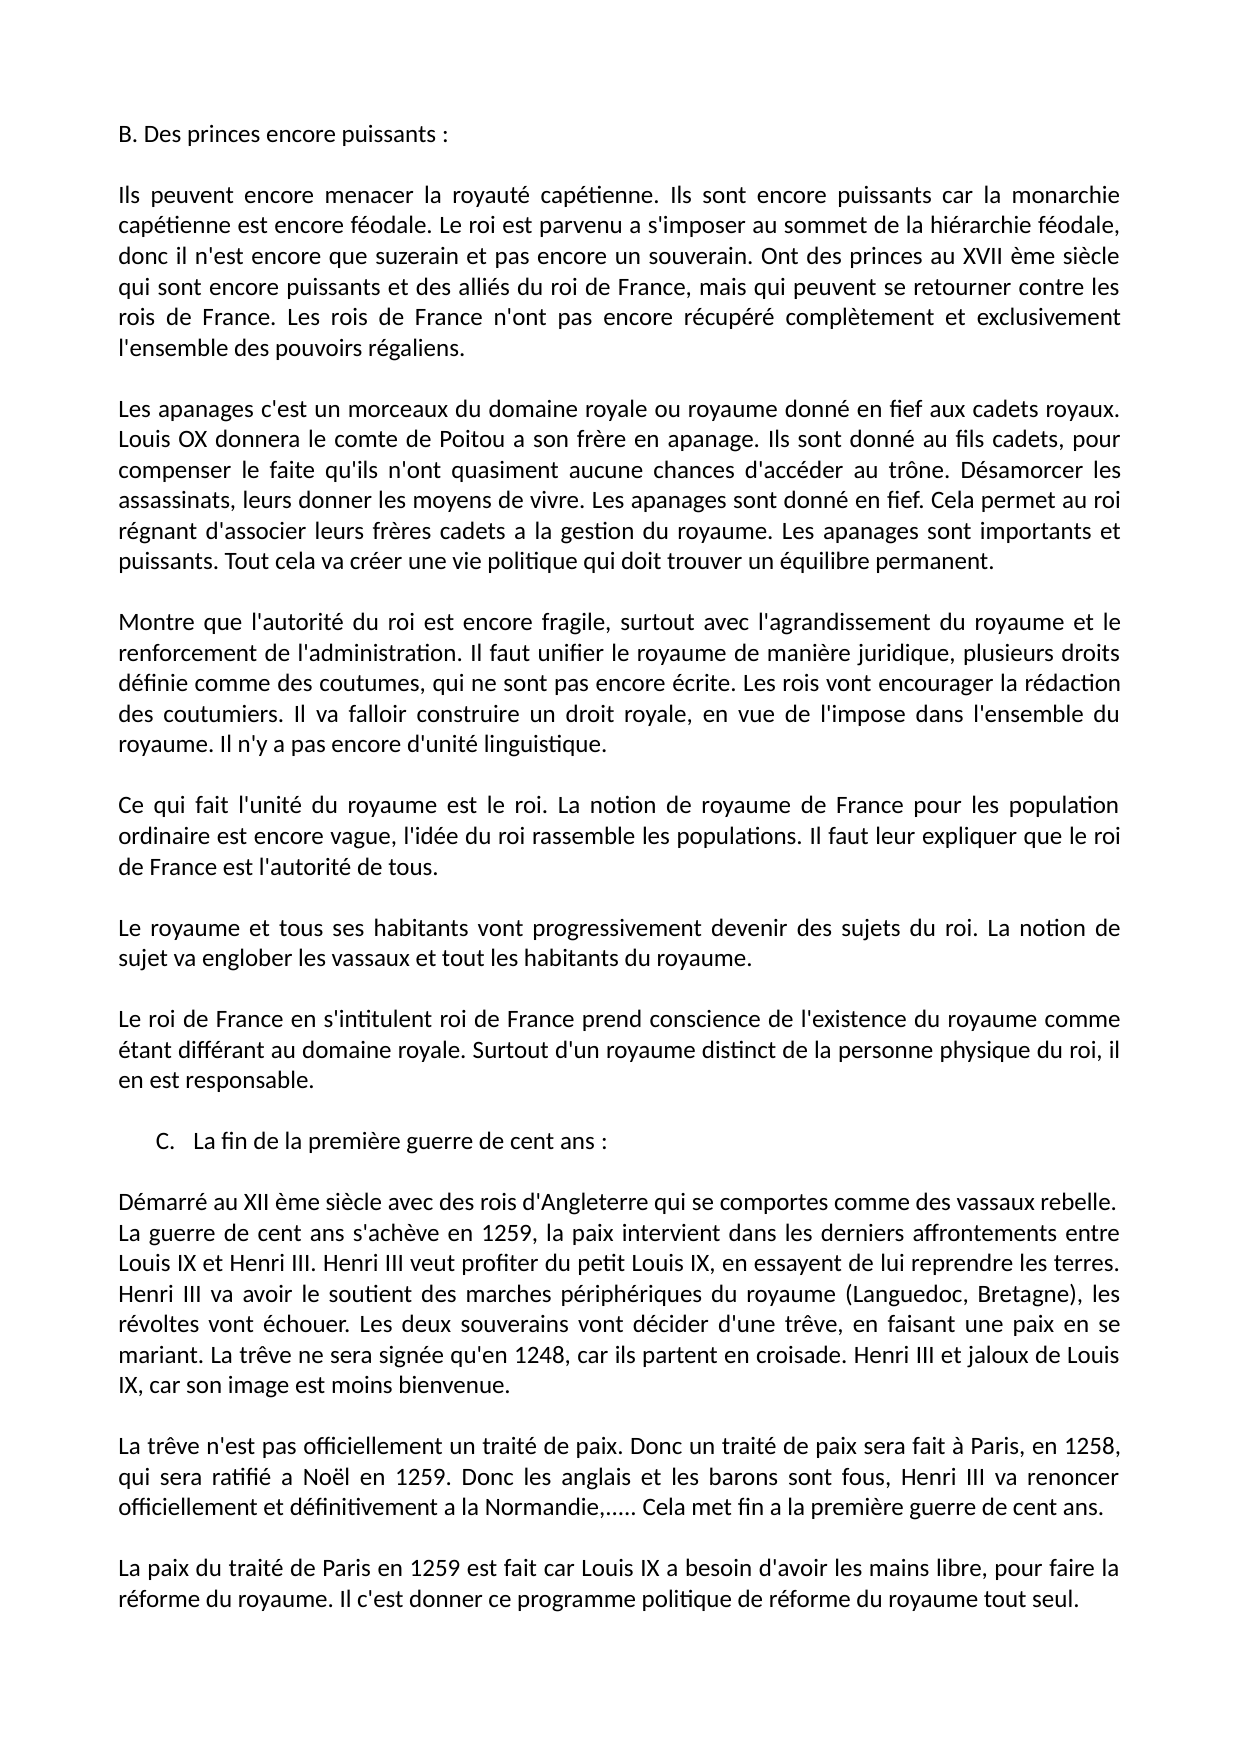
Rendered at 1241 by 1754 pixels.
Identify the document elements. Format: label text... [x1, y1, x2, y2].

text Le roi de France en s'intitulent roi de France prend conscience de l'existence du royaume comme étant différant au domaine royale. Surtout d'un royaume distinct de la personne physique du roi, il en est responsable. [118, 1003, 1122, 1095]
text La trêve n'est pas officiellement un traité de paix. Donc un traité de paix sera fait à Paris, en 1258, qui sera ratifié a Noël en 1259. Donc les anglais et les barons sont fous, Henri III va renoncer officiellement et définitivement a la Normandie,..... Cela met fin a la première guerre de cent ans. [118, 1431, 1122, 1522]
text La paix du traité de Paris en 1259 est fait car Louis IX a besoin d'avoir les mains libre, pour faire la réforme du royaume. Il c'est donner ce programme politique de réforme du royaume tout seul. [118, 1553, 1122, 1614]
text La guerre de cent ans s'achève en 1259, la paix intervient dans les derniers affrontements entre Louis IX et Henri III. Henri III veut profiter du petit Louis IX, en essayent de lui reprendre les terres. Henri III va avoir le soutient des marches périphériques du royaume (Languedoc, Bretagne), les révoltes vont échouer. Les deux souverains vont décider d'une trêve, en faisant une paix en se mariant. La trêve ne sera signée qu'en 1248, car ils partent en croisade. Henri III et jaloux de Louis IX, car son image est moins bienvenue. [118, 1217, 1122, 1400]
text Ce qui fait l'unité du royaume est le roi. La notion de royaume de France pour les population ordinaire est encore vague, l'idée du roi rassemble les populations. Il faut leur expliquer que le roi de France est l'autorité de tous. [118, 789, 1122, 881]
text Démarré au XII ème siècle avec des rois d'Angleterre qui se comportes comme des vassaux rebelle. [118, 1186, 1122, 1217]
list La fin de la première guerre de cent ans : [156, 1125, 1122, 1156]
text Ils peuvent encore menacer la royauté capétienne. Ils sont encore puissants car la monarchie capétienne est encore féodale. Le roi est parvenu a s'imposer au sommet de la hiérarchie féodale, donc il n'est encore que suzerain et pas encore un souverain. Ont des princes au XVII ème siècle qui sont encore puissants et des alliés du roi de France, mais qui peuvent se retourner contre les rois de France. Les rois de France n'ont pas encore récupéré complètement et exclusivement l'ensemble des pouvoirs régaliens. [118, 179, 1122, 362]
text B. Des princes encore puissants : [118, 118, 1122, 149]
text Les apanages c'est un morceaux du domaine royale ou royaume donné en fief aux cadets royaux. Louis OX donnera le comte de Poitou a son frère en apanage. Ils sont donné au fils cadets, pour compenser le faite qu'ils n'ont quasiment aucune chances d'accéder au trône. Désamorcer les assassinats, leurs donner les moyens de vivre. Les apanages sont donné en fief. Cela permet au roi régnant d'associer leurs frères cadets a la gestion du royaume. Les apanages sont importants et puissants. Tout cela va créer une vie politique qui doit trouver un équilibre permanent. [118, 393, 1122, 576]
text Montre que l'autorité du roi est encore fragile, surtout avec l'agrandissement du royaume et le renforcement de l'administration. Il faut unifier le royaume de manière juridique, plusieurs droits définie comme des coutumes, qui ne sont pas encore écrite. Les rois vont encourager la rédaction des coutumiers. Il va falloir construire un droit royale, en vue de l'impose dans l'ensemble du royaume. Il n'y a pas encore d'unité linguistique. [118, 606, 1122, 759]
text Le royaume et tous ses habitants vont progressivement devenir des sujets du roi. La notion de sujet va englober les vassaux et tout les habitants du royaume. [118, 912, 1122, 973]
